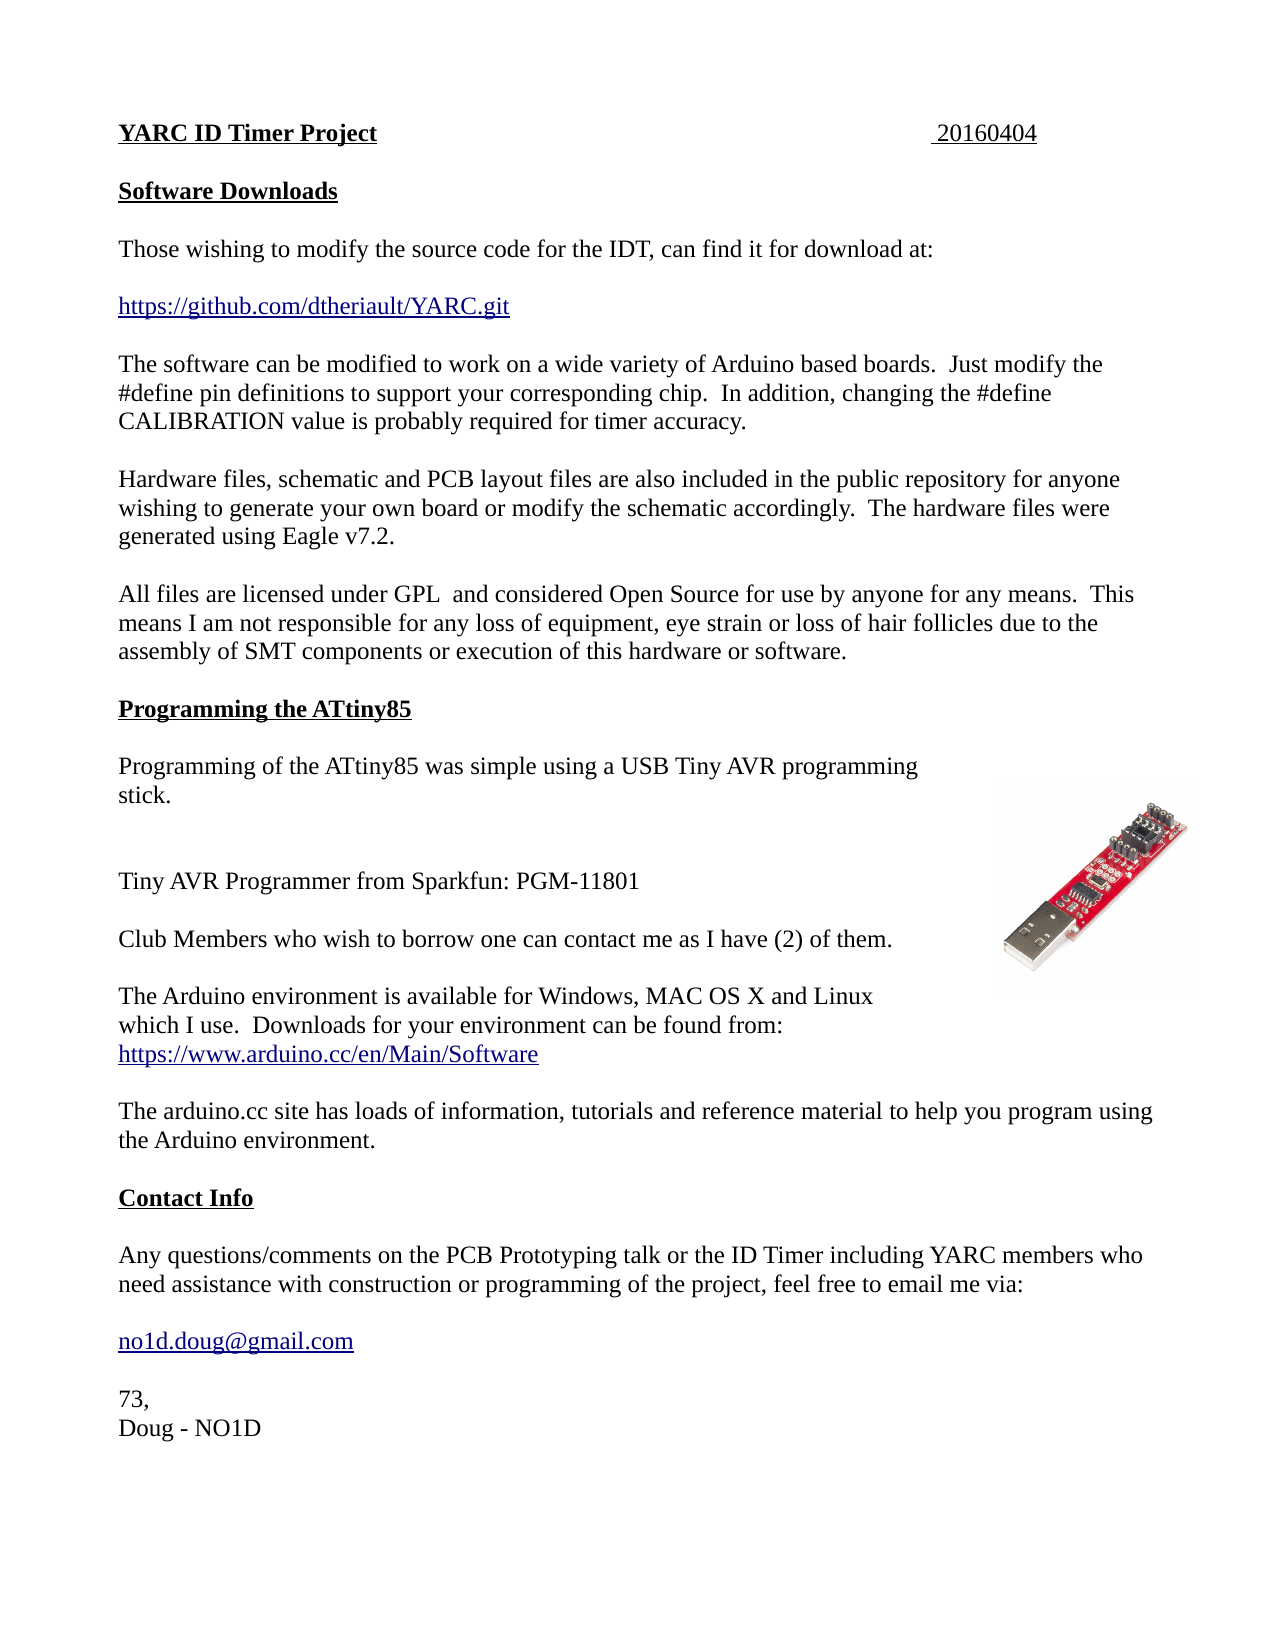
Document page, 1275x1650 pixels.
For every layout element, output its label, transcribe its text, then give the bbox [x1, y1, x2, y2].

text The Arduino environment is available for Windows, MAC OS X and Linux which I use. Downloads for your environment can be found from: https://www.arduino.cc/en/Main/Software [118, 981, 1157, 1068]
text The software can be modified to work on a wide variety of Arduino based boards. Just modify the #define pin definitions to support your corresponding chip. In addition, changing the #define CALIBRATION value is probably required for timer accuracy. [118, 349, 1157, 435]
text Contact Info [118, 1183, 1157, 1211]
text Those wishing to modify the source code for the IDT, can find it for download at: [118, 234, 1157, 263]
text Programming the ATtiny85 [118, 694, 1157, 723]
text https://github.com/dtheriault/YARC.git [118, 291, 1157, 320]
text The arduino.cc site has loads of information, tutorials and reference material to help you program using the Arduino environment. [118, 1096, 1157, 1154]
text Hardware files, schematic and PCB layout files are also included in the public repository for anyone wishing to generate your own board or modify the schematic accordingly. The hardware files were generated using Eagle v7.2. [118, 464, 1157, 550]
text Any questions/comments on the PCB Prototyping talk or the ID Timer including YARC members who need assistance with construction or programming of the project, feel free to email me via: [118, 1240, 1157, 1298]
text Club Members who wish to borrow one can contact me as I have (2) of them. [118, 924, 992, 953]
text Software Downloads [118, 176, 1157, 205]
picture [992, 776, 1197, 1000]
text All files are licensed under GPL and considered Open Source for use by anyone for any means. This means I am not responsible for any loss of equipment, eye strain or loss of hair follicles due to the assembly of SMT components or execution of this hardware or software. [118, 579, 1157, 665]
text Tiny AVR Programmer from Sparkfun: PGM-11801 [118, 866, 992, 895]
text Programming of the ATtiny85 was simple using a USB Tiny AVR programming stick. [118, 751, 1157, 809]
text Doug - NO1D [118, 1413, 1157, 1441]
text 73, [118, 1384, 1157, 1413]
text no1d.doug@gmail.com [118, 1326, 1157, 1355]
